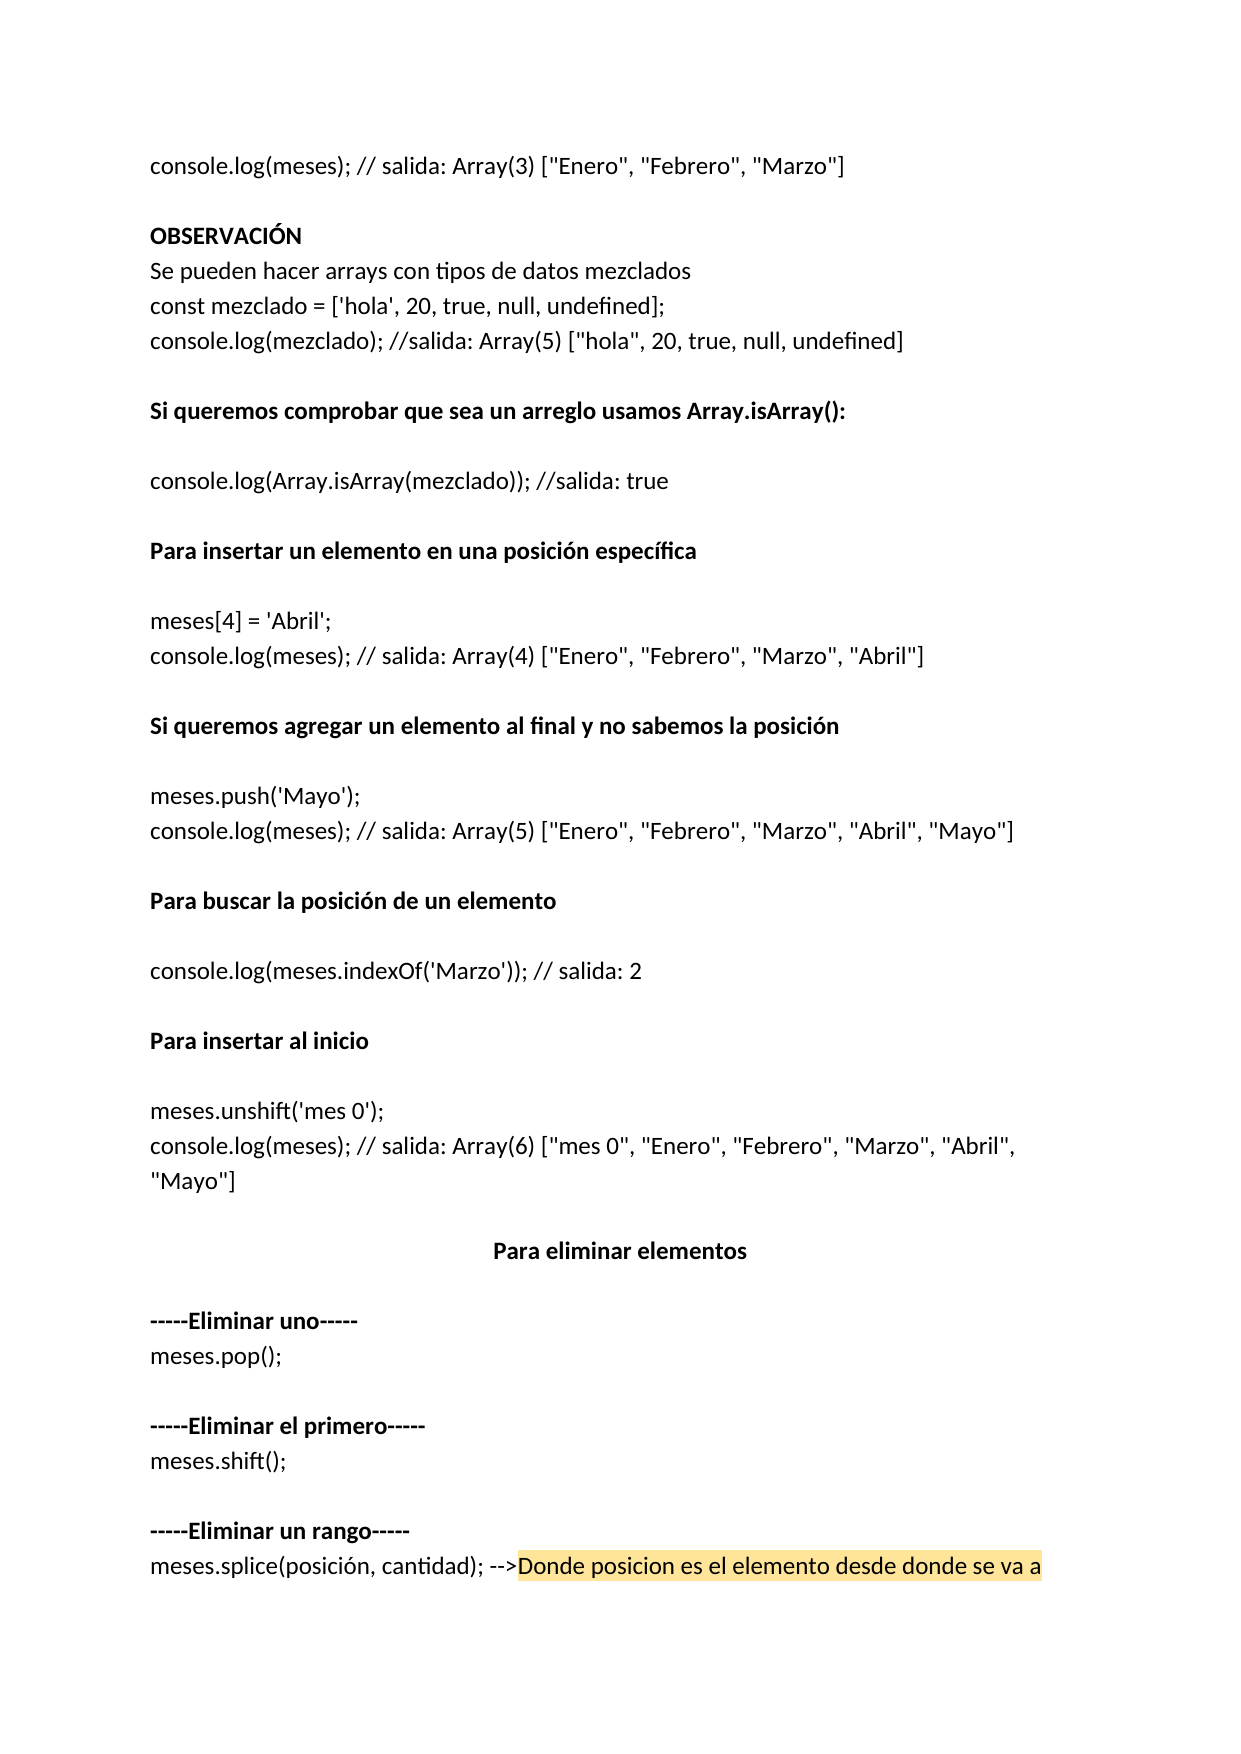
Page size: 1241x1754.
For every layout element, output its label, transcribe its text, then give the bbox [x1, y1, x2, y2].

text console.log(meses); // salida: Array(6) ["mes 0", "Enero", "Febrero", "Marzo", "Abril", "Mayo"] [150, 1130, 1090, 1196]
text -----Eliminar un rango----- [150, 1515, 1090, 1546]
text Para buscar la posición de un elemento [150, 885, 1090, 916]
text meses.shift(); [150, 1445, 1090, 1476]
text console.log(Array.isArray(mezclado)); //salida: true [150, 465, 1090, 496]
text -----Eliminar uno----- [150, 1305, 1090, 1336]
text console.log(meses.indexOf('Marzo')); // salida: 2 [150, 955, 1090, 986]
text console.log(meses); // salida: Array(4) ["Enero", "Febrero", "Marzo", "Abril"] [150, 640, 1090, 671]
text Si queremos comprobar que sea un arreglo usamos Array.isArray(): [150, 395, 1090, 426]
text Para insertar un elemento en una posición específica [150, 535, 1090, 566]
text meses.pop(); [150, 1340, 1090, 1371]
text Si queremos agregar un elemento al final y no sabemos la posición [150, 710, 1090, 741]
text Se pueden hacer arrays con tipos de datos mezclados [150, 255, 1090, 286]
text Para insertar al inicio [150, 1025, 1090, 1056]
text meses.splice(posición, cantidad); -->Donde posicion es el elemento desde donde se va a [150, 1550, 1090, 1581]
text meses.push('Mayo'); [150, 780, 1090, 811]
text OBSERVACIÓN [150, 220, 1090, 251]
text Para eliminar elementos [150, 1235, 1090, 1266]
text console.log(meses); // salida: Array(5) ["Enero", "Febrero", "Marzo", "Abril", "Mayo"] [150, 815, 1090, 846]
text console.log(meses); // salida: Array(3) ["Enero", "Febrero", "Marzo"] [150, 150, 1090, 181]
text const mezclado = ['hola', 20, true, null, undefined]; [150, 290, 1090, 321]
text meses[4] = 'Abril'; [150, 605, 1090, 636]
text -----Eliminar el primero----- [150, 1410, 1090, 1441]
text console.log(mezclado); //salida: Array(5) ["hola", 20, true, null, undefined] [150, 325, 1090, 356]
text meses.unshift('mes 0'); [150, 1095, 1090, 1126]
